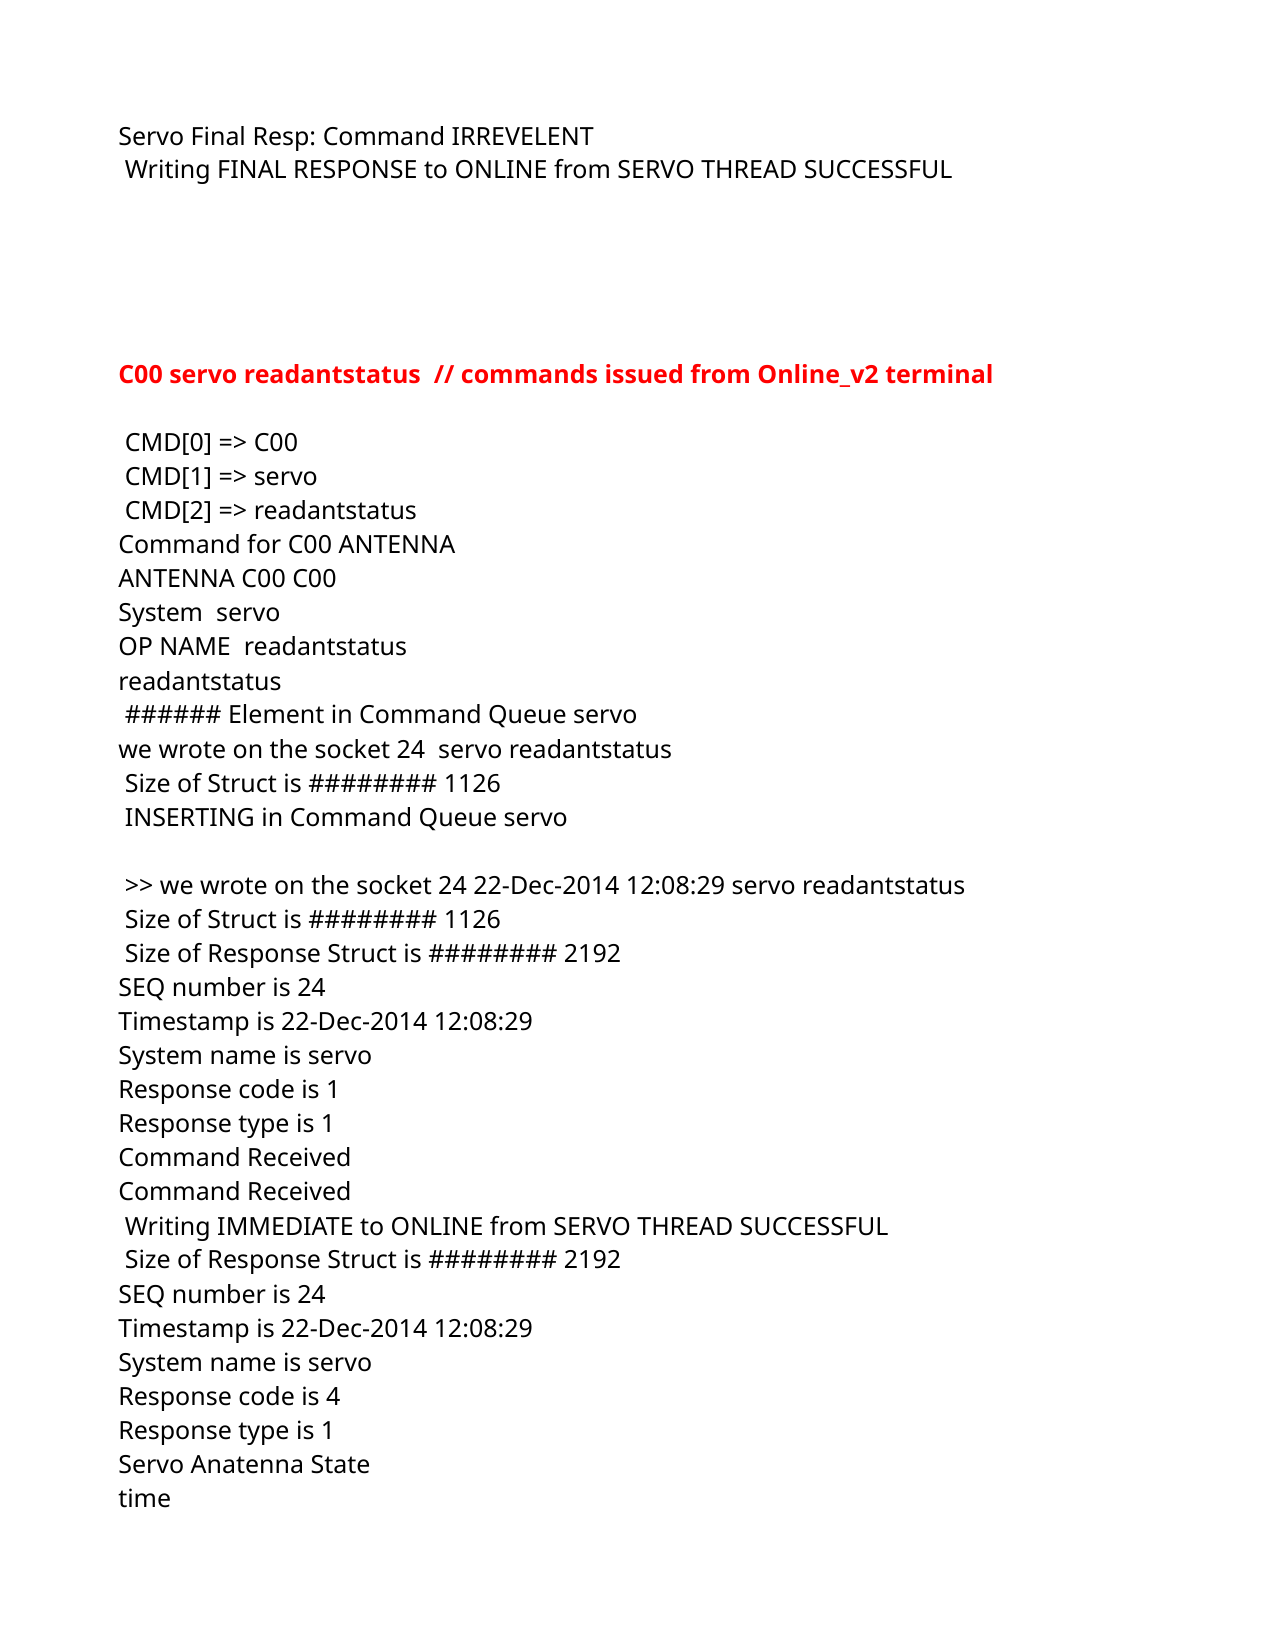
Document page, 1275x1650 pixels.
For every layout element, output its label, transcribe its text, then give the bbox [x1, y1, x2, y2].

text Timestamp is 22-Dec-2014 12:08:29 [118, 1004, 1157, 1038]
text OP NAME readantstatus [118, 629, 1157, 663]
text Command Received [118, 1174, 1157, 1208]
text Response code is 4 [118, 1378, 1157, 1412]
text Size of Struct is ######## 1126 [118, 902, 1157, 936]
text Writing IMMEDIATE to ONLINE from SERVO THREAD SUCCESSFUL [118, 1208, 1157, 1242]
text Size of Response Struct is ######## 2192 [118, 1242, 1157, 1276]
text System servo [118, 595, 1157, 629]
text ###### Element in Command Queue servo [118, 697, 1157, 731]
text SEQ number is 24 [118, 970, 1157, 1004]
text ANTENNA C00 C00 [118, 561, 1157, 595]
text Writing FINAL RESPONSE to ONLINE from SERVO THREAD SUCCESSFUL [118, 152, 1157, 186]
text INSERTING in Command Queue servo [118, 799, 1157, 833]
text Servo Anatenna State [118, 1447, 1157, 1481]
text Command Received [118, 1140, 1157, 1174]
text Response type is 1 [118, 1412, 1157, 1447]
text Timestamp is 22-Dec-2014 12:08:29 [118, 1310, 1157, 1344]
text Servo Final Resp: Command IRREVELENT [118, 118, 1157, 152]
text CMD[0] => C00 [118, 425, 1157, 459]
text C00 servo readantstatus // commands issued from Online_v2 terminal [118, 357, 1157, 391]
text Command for C00 ANTENNA [118, 527, 1157, 561]
text we wrote on the socket 24 servo readantstatus [118, 731, 1157, 765]
text readantstatus [118, 663, 1157, 697]
text CMD[2] => readantstatus [118, 493, 1157, 527]
text time [118, 1481, 1157, 1515]
text System name is servo [118, 1038, 1157, 1072]
text Size of Struct is ######## 1126 [118, 765, 1157, 799]
text >> we wrote on the socket 24 22-Dec-2014 12:08:29 servo readantstatus [118, 867, 1157, 902]
text Response code is 1 [118, 1072, 1157, 1106]
text CMD[1] => servo [118, 459, 1157, 493]
text SEQ number is 24 [118, 1276, 1157, 1310]
text Size of Response Struct is ######## 2192 [118, 936, 1157, 970]
text System name is servo [118, 1344, 1157, 1378]
text Response type is 1 [118, 1106, 1157, 1140]
